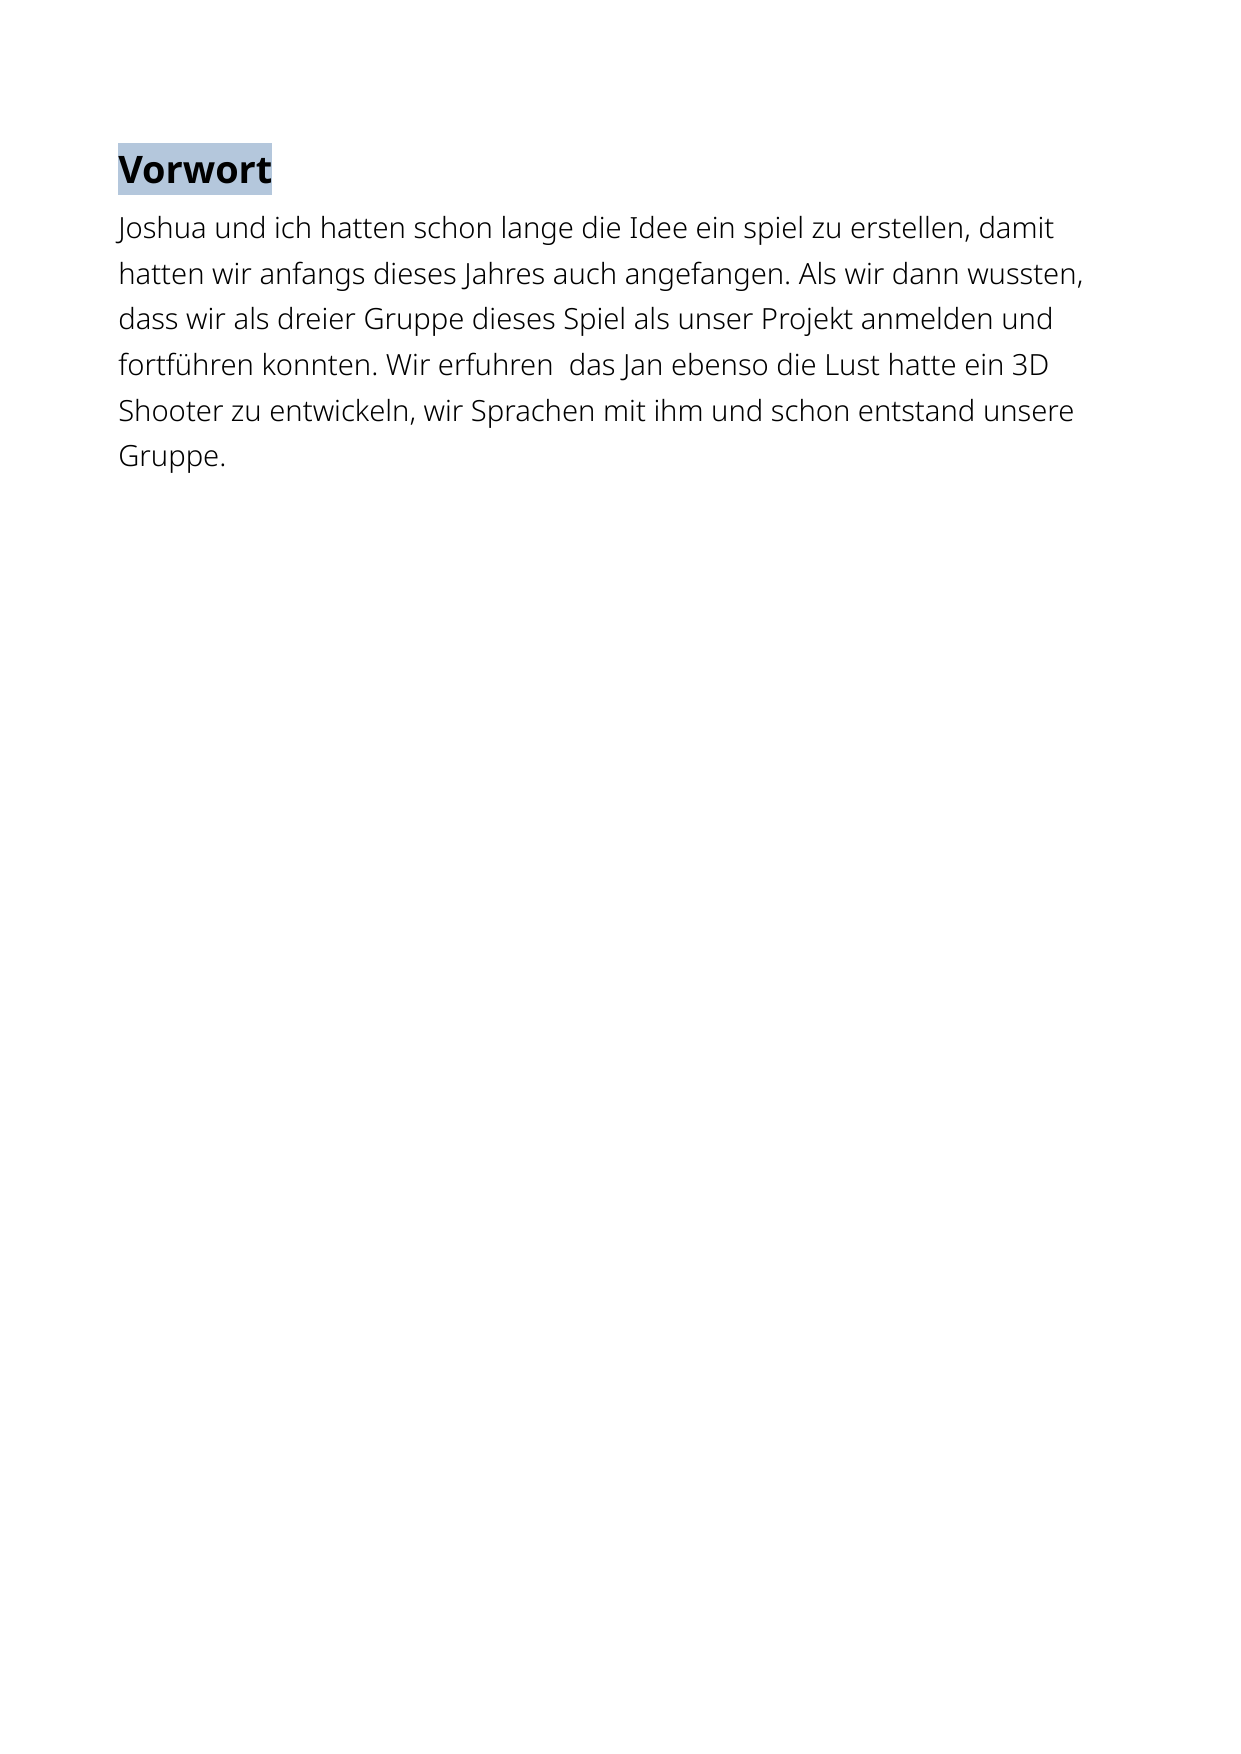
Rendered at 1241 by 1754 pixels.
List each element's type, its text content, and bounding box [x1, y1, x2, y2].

text Joshua und ich hatten schon lange die Idee ein spiel zu erstellen, damit hatten wir anfangs dieses Jahres auch angefangen. Als wir dann wussten, dass wir als dreier Gruppe dieses Spiel als unser Projekt anmelden und fortführen konnten. Wir erfuhren das Jan ebenso die Lust hatte ein 3D Shooter zu entwickeln, wir Sprachen mit ihm und schon entstand unsere Gruppe. [118, 207, 1122, 475]
subtitle Vorwort [272, 143, 1122, 195]
